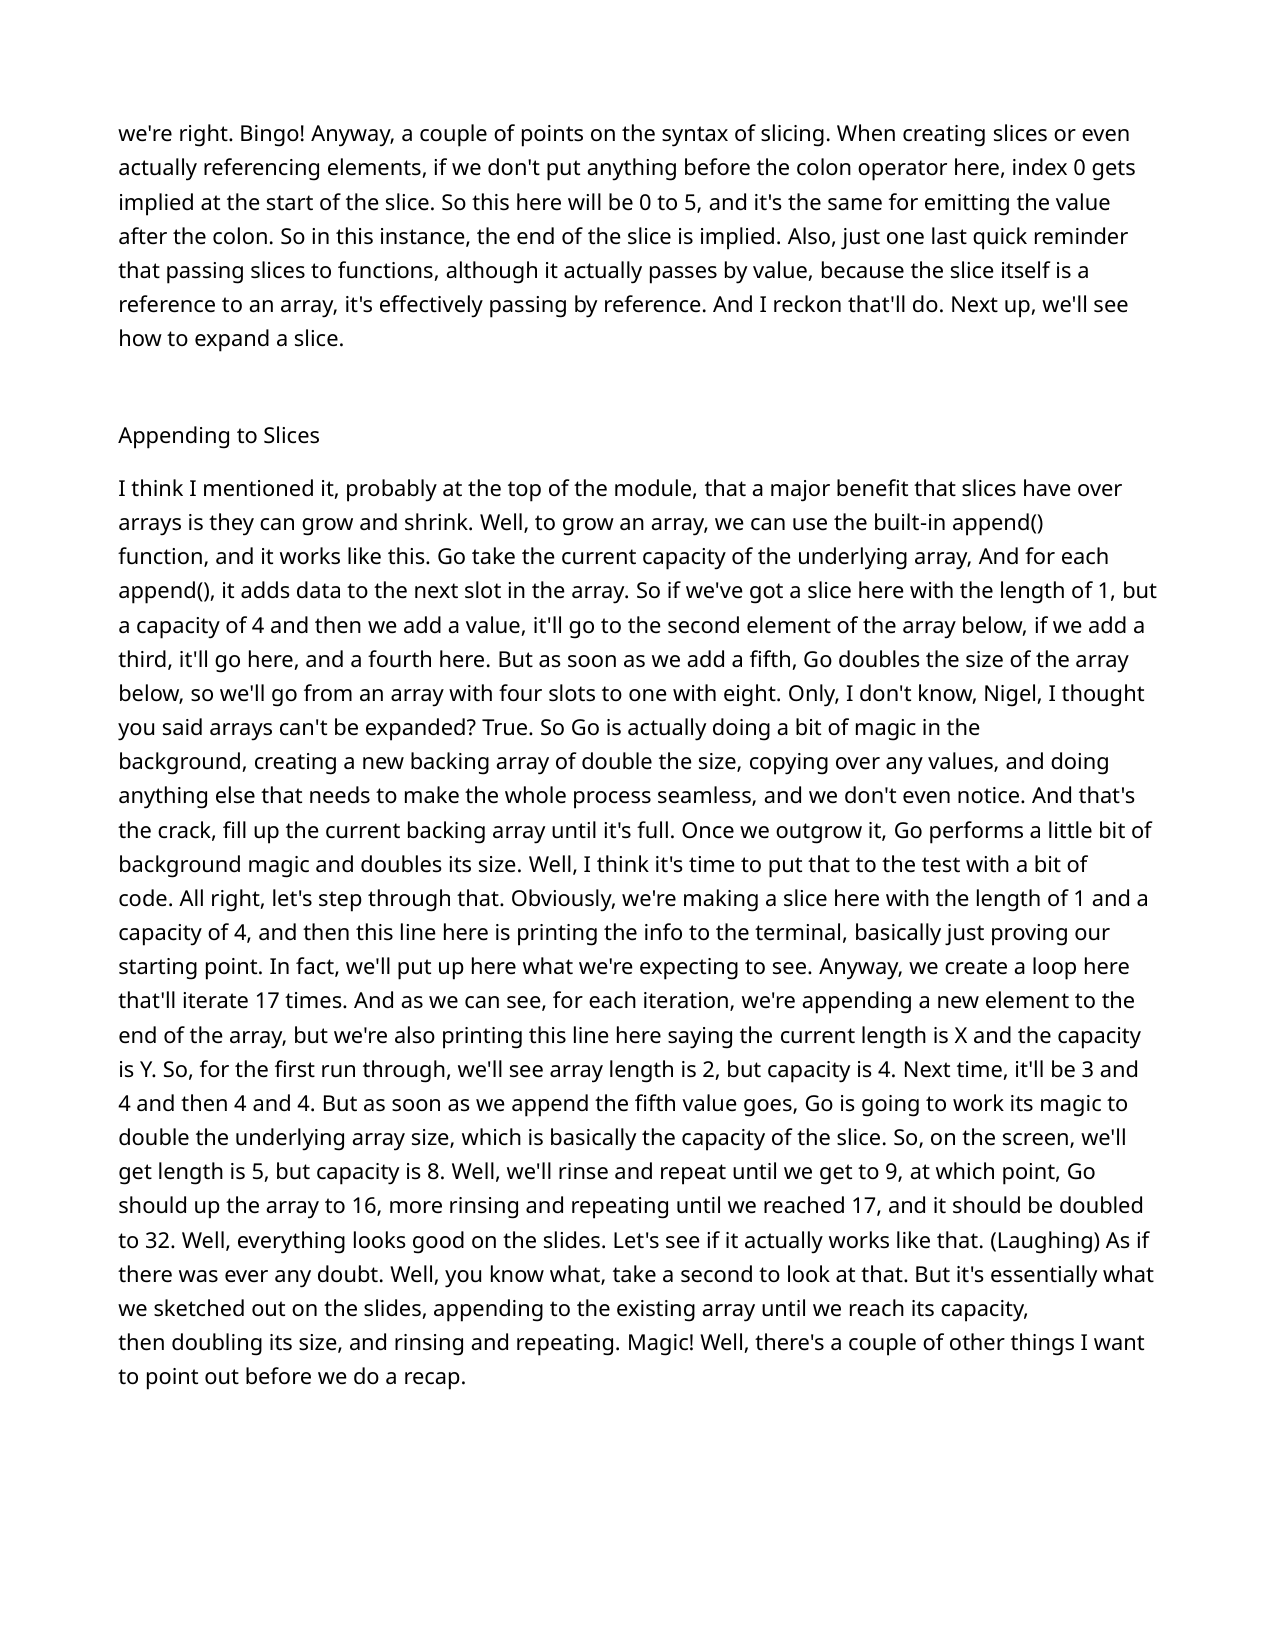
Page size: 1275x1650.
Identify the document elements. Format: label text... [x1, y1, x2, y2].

text we're right. Bingo! Anyway, a couple of points on the syntax of slicing. When creating slices or even actually referencing elements, if we don't put anything before the colon operator here, index 0 gets implied at the start of the slice. So this here will be 0 to 5, and it's the same for emitting the value after the colon. So in this instance, the end of the slice is implied. Also, just one last quick reminder that passing slices to functions, although it actually passes by value, because the slice itself is a reference to an array, it's effectively passing by reference. And I reckon that'll do. Next up, we'll see how to expand a slice. [118, 118, 1157, 353]
text I think I mentioned it, probably at the top of the module, that a major benefit that slices have over arrays is they can grow and shrink. Well, to grow an array, we can use the built‑in append() function, and it works like this. Go take the current capacity of the underlying array, And for each append(), it adds data to the next slot in the array. So if we've got a slice here with the length of 1, but a capacity of 4 and then we add a value, it'll go to the second element of the array below, if we add a third, it'll go here, and a fourth here. But as soon as we add a fifth, Go doubles the size of the array below, so we'll go from an array with four slots to one with eight. Only, I don't know, Nigel, I thought you said arrays can't be expanded? True. So Go is actually doing a bit of magic in the background, creating a new backing array of double the size, copying over any values, and doing anything else that needs to make the whole process seamless, and we don't even notice. And that's the crack, fill up the current backing array until it's full. Once we outgrow it, Go performs a little bit of background magic and doubles its size. Well, I think it's time to put that to the test with a bit of code. All right, let's step through that. Obviously, we're making a slice here with the length of 1 and a capacity of 4, and then this line here is printing the info to the terminal, basically just proving our starting point. In fact, we'll put up here what we're expecting to see. Anyway, we create a loop here that'll iterate 17 times. And as we can see, for each iteration, we're appending a new element to the end of the array, but we're also printing this line here saying the current length is X and the capacity is Y. So, for the first run through, we'll see array length is 2, but capacity is 4. Next time, it'll be 3 and 4 and then 4 and 4. But as soon as we append the fifth value goes, Go is going to work its magic to double the underlying array size, which is basically the capacity of the slice. So, on the screen, we'll get length is 5, but capacity is 8. Well, we'll rinse and repeat until we get to 9, at which point, Go should up the array to 16, more rinsing and repeating until we reached 17, and it should be doubled to 32. Well, everything looks good on the slides. Let's see if it actually works like that. (Laughing) As if there was ever any doubt. Well, you know what, take a second to look at that. But it's essentially what we sketched out on the slides, appending to the existing array until we reach its capacity, then doubling its size, and rinsing and repeating. Magic! Well, there's a couple of other things I want to point out before we do a recap. [118, 473, 1157, 1391]
subtitle Appending to Slices [118, 420, 1157, 449]
